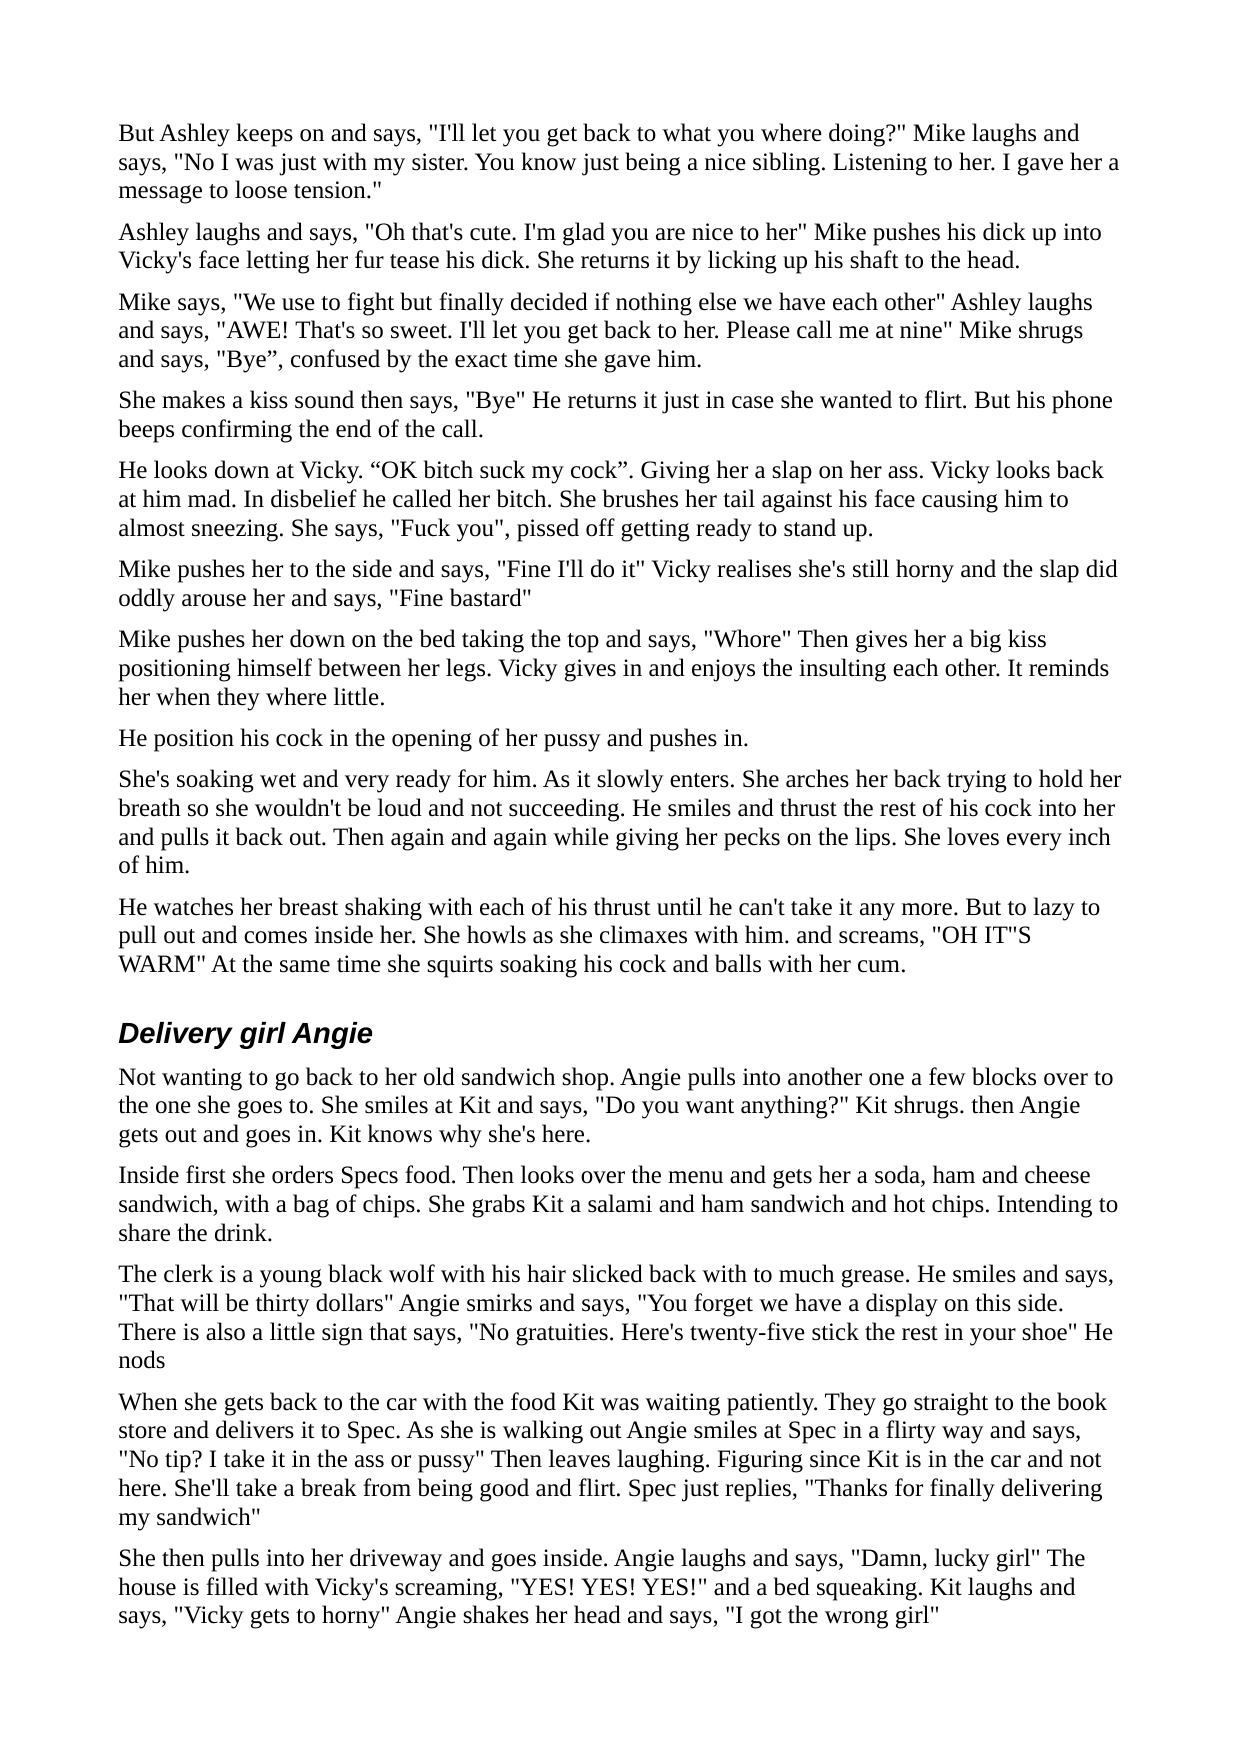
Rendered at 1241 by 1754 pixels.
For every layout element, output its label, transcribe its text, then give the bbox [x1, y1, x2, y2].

text But Ashley keeps on and says, "I'll let you get back to what you where doing?" Mike laughs and says, "No I was just with my sister. You know just being a nice sibling. Listening to her. I gave her a message to loose tension." [118, 118, 1122, 204]
text He looks down at Vicky. “OK bitch suck my cock”. Giving her a slap on her ass. Vicky looks back at him mad. In disbelief he called her bitch. She brushes her tail against his face causing him to almost sneezing. She says, "Fuck you", pissed off getting ready to stand up. [118, 456, 1122, 542]
text Ashley laughs and says, "Oh that's cute. I'm glad you are nice to her" Mike pushes his dick up into Vicky's face letting her fur tease his dick. She returns it by licking up his shaft to the head. [118, 217, 1122, 274]
text Mike says, "We use to fight but finally decided if nothing else we have each other" Ashley laughs and says, "AWE! That's so sweet. I'll let you get back to her. Please call me at nine" Mike shrugs and says, "Bye”, confused by the exact time she gave him. [118, 287, 1122, 373]
text She then pulls into her driveway and goes inside. Angie laughs and says, "Damn, lucky girl" The house is filled with Vicky's screaming, "YES! YES! YES!" and a bed squeaking. Kit laughs and says, "Vicky gets to horny" Angie shakes her head and says, "I got the wrong girl" [118, 1543, 1122, 1629]
subtitle Delivery girl Angie [118, 1016, 1122, 1049]
text He position his cock in the opening of her pussy and pushes in. [118, 723, 1122, 752]
text Mike pushes her to the side and says, "Fine I'll do it" Vicky realises she's still horny and the slap did oddly arouse her and says, "Fine bastard" [118, 554, 1122, 612]
text Inside first she orders Specs food. Then looks over the menu and gets her a soda, ham and cheese sandwich, with a bag of chips. She grabs Kit a salami and ham sandwich and hot chips. Intending to share the drink. [118, 1160, 1122, 1247]
text He watches her breast shaking with each of his thrust until he can't take it any more. But to lazy to pull out and comes inside her. She howls as she climaxes with him. and screams, "OH IT"S WARM" At the same time she squirts soaking his cock and balls with her cum. [118, 892, 1122, 978]
text The clerk is a young black wolf with his hair slicked back with to much grease. He smiles and says, "That will be thirty dollars" Angie smirks and says, "You forget we have a display on this side. There is also a little sign that says, "No gratuities. Here's twenty-five stick the rest in your shoe" He nods [118, 1259, 1122, 1374]
text She makes a kiss sound then says, "Bye" He returns it just in case she wanted to flirt. But his phone beeps confirming the end of the call. [118, 386, 1122, 443]
text She's soaking wet and very ready for him. As it slowly enters. She arches her back trying to hold her breath so she wouldn't be loud and not succeeding. He smiles and thrust the rest of his cock into her and pulls it back out. Then again and again while giving her pecks on the lips. She loves every inch of him. [118, 764, 1122, 879]
text Mike pushes her down on the bed taking the top and says, "Whore" Then gives her a big kiss positioning himself between her legs. Vicky gives in and enjoys the insulting each other. It reminds her when they where little. [118, 624, 1122, 711]
text Not wanting to go back to her old sandwich shop. Angie pulls into another one a few blocks over to the one she goes to. She smiles at Kit and says, "Do you want anything?" Kit shrugs. then Angie gets out and goes in. Kit knows why she's here. [118, 1062, 1122, 1148]
text When she gets back to the car with the food Kit was waiting patiently. They go straight to the book store and delivers it to Spec. As she is walking out Angie smiles at Spec in a flirty way and says, "No tip? I take it in the ass or pussy" Then leaves laughing. Figuring since Kit is in the car and not here. She'll take a break from being good and flirt. Spec just replies, "Thanks for finally delivering my sandwich" [118, 1387, 1122, 1530]
